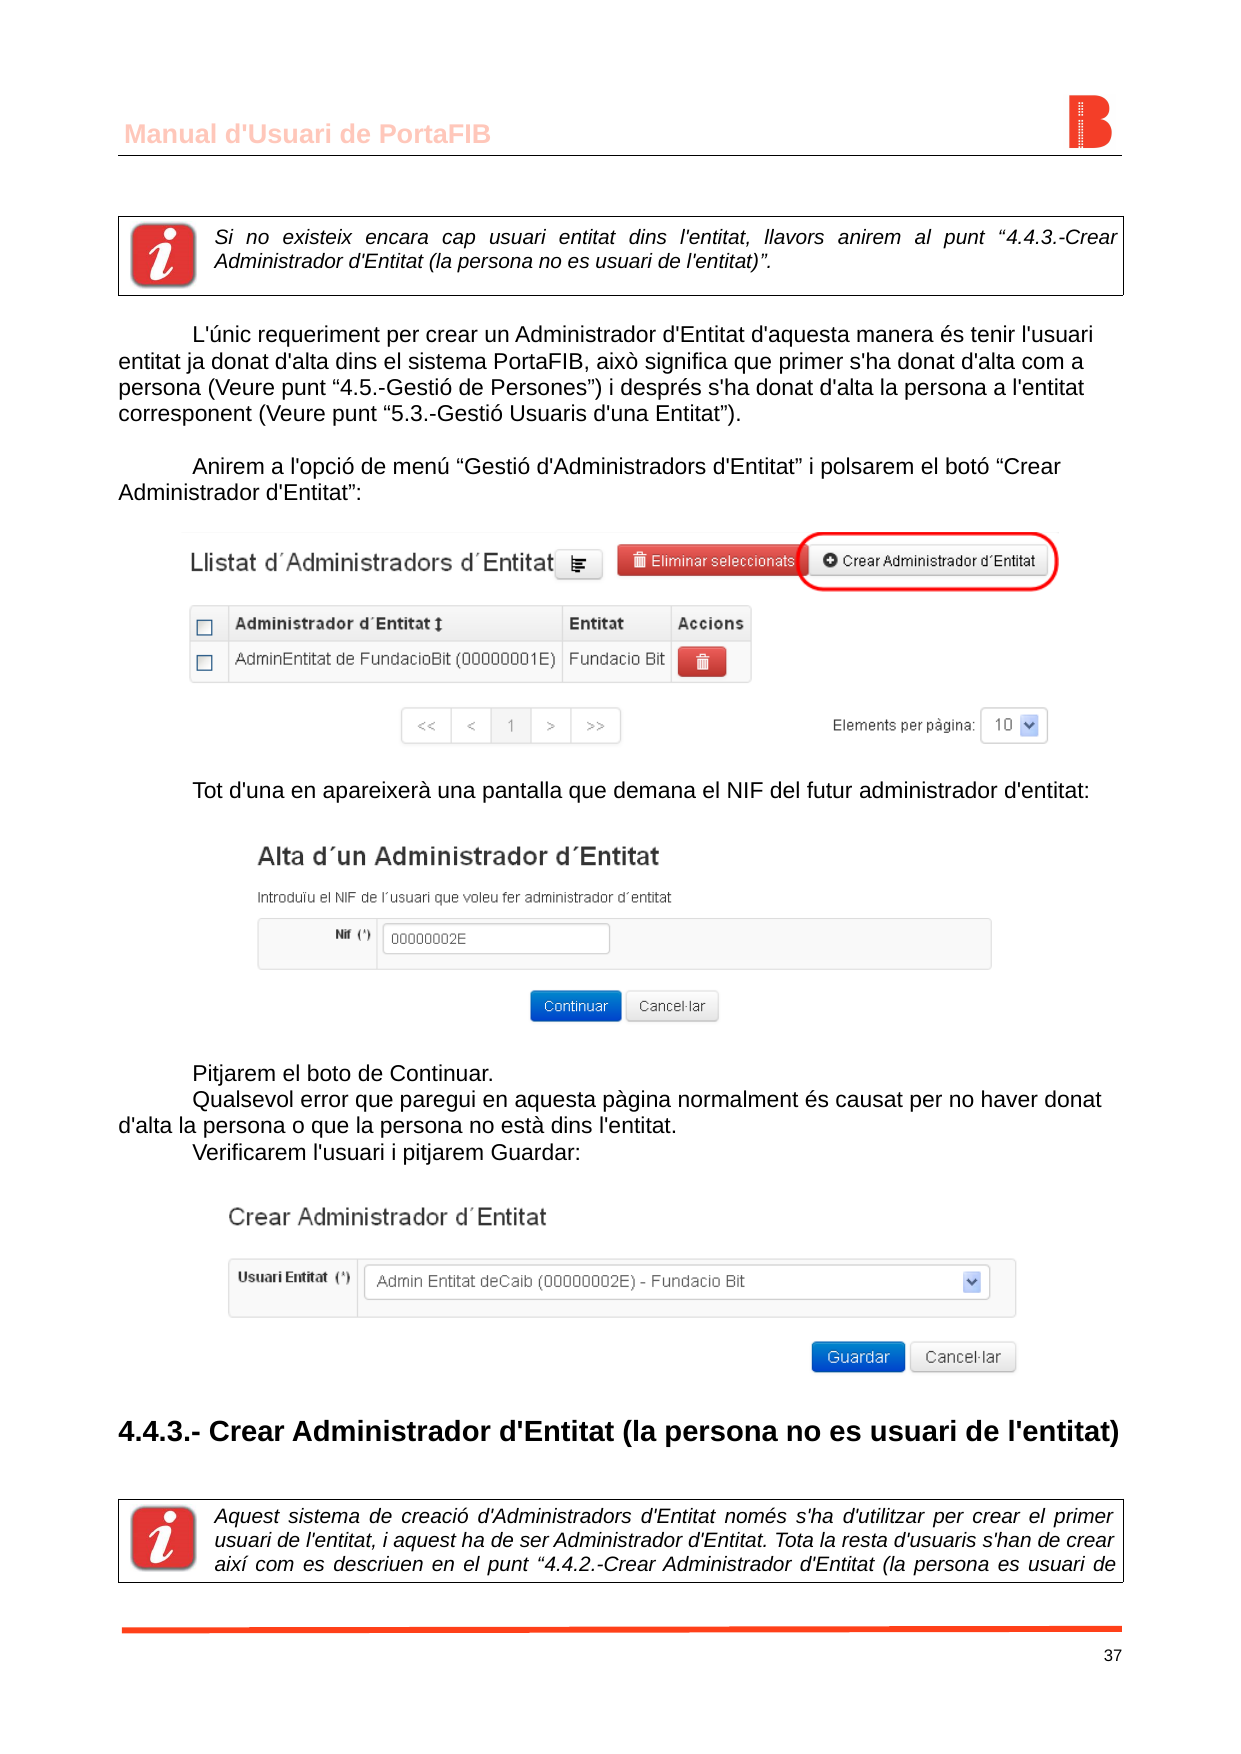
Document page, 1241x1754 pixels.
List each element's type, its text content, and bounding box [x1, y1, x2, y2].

text Pitjarem el boto de Continuar. [118, 1060, 1122, 1086]
table_header [119, 217, 209, 295]
picture [181, 532, 1059, 778]
text Qualsevol error que paregui en aquesta pàgina normalment és causat per no haver donat d'alta la persona o que la persona no està dins l'entitat. [118, 1086, 1122, 1139]
table_header Aquest sistema de creació d'Administradors d'Entitat només s'ha d'utilitzar per crear el primer usuari de l'entitat, i aquest ha de ser Administrador d'Entitat. Tota la resta d'usuaris s'han de crear així com es descriuen en el punt “4.4.2.-Crear Administrador d'Entitat (la persona es usuari de [209, 1500, 1123, 1582]
text Tot d'una en apareixerà una pantalla que demana el NIF del futur administrador d'entitat: [118, 777, 1122, 804]
picture [1063, 94, 1117, 150]
text Verificarem l'usuari i pitjarem Guardar: [118, 1139, 1122, 1165]
picture [129, 1504, 198, 1572]
picture [241, 830, 999, 1034]
picture [214, 1191, 1027, 1389]
picture [129, 221, 198, 289]
subtitle Crear Administrador d'Entitat (la persona no es usuari de l'entitat) [118, 1414, 1122, 1447]
table_header [119, 1500, 209, 1582]
text Anirem a l'opció de menú “Gestió d'Administradors d'Entitat” i polsarem el botó “Crear Administrador d'Entitat”: [118, 453, 1122, 506]
table_header Si no existeix encara cap usuari entitat dins l'entitat, llavors anirem al punt “4.4.3.-Crear Administrador d'Entitat (la persona no es usuari de l'entitat)”. [209, 217, 1123, 295]
text L'únic requeriment per crear un Administrador d'Entitat d'aquesta manera és tenir l'usuari entitat ja donat d'alta dins el sistema PortaFIB, això significa que primer s'ha donat d'alta com a persona (Veure punt “4.5.-Gestió de Persones”) i després s'ha donat d'alta la persona a l'entitat corresponent (Veure punt “5.3.-Gestió Usuaris d'una Entitat”). [118, 321, 1122, 427]
